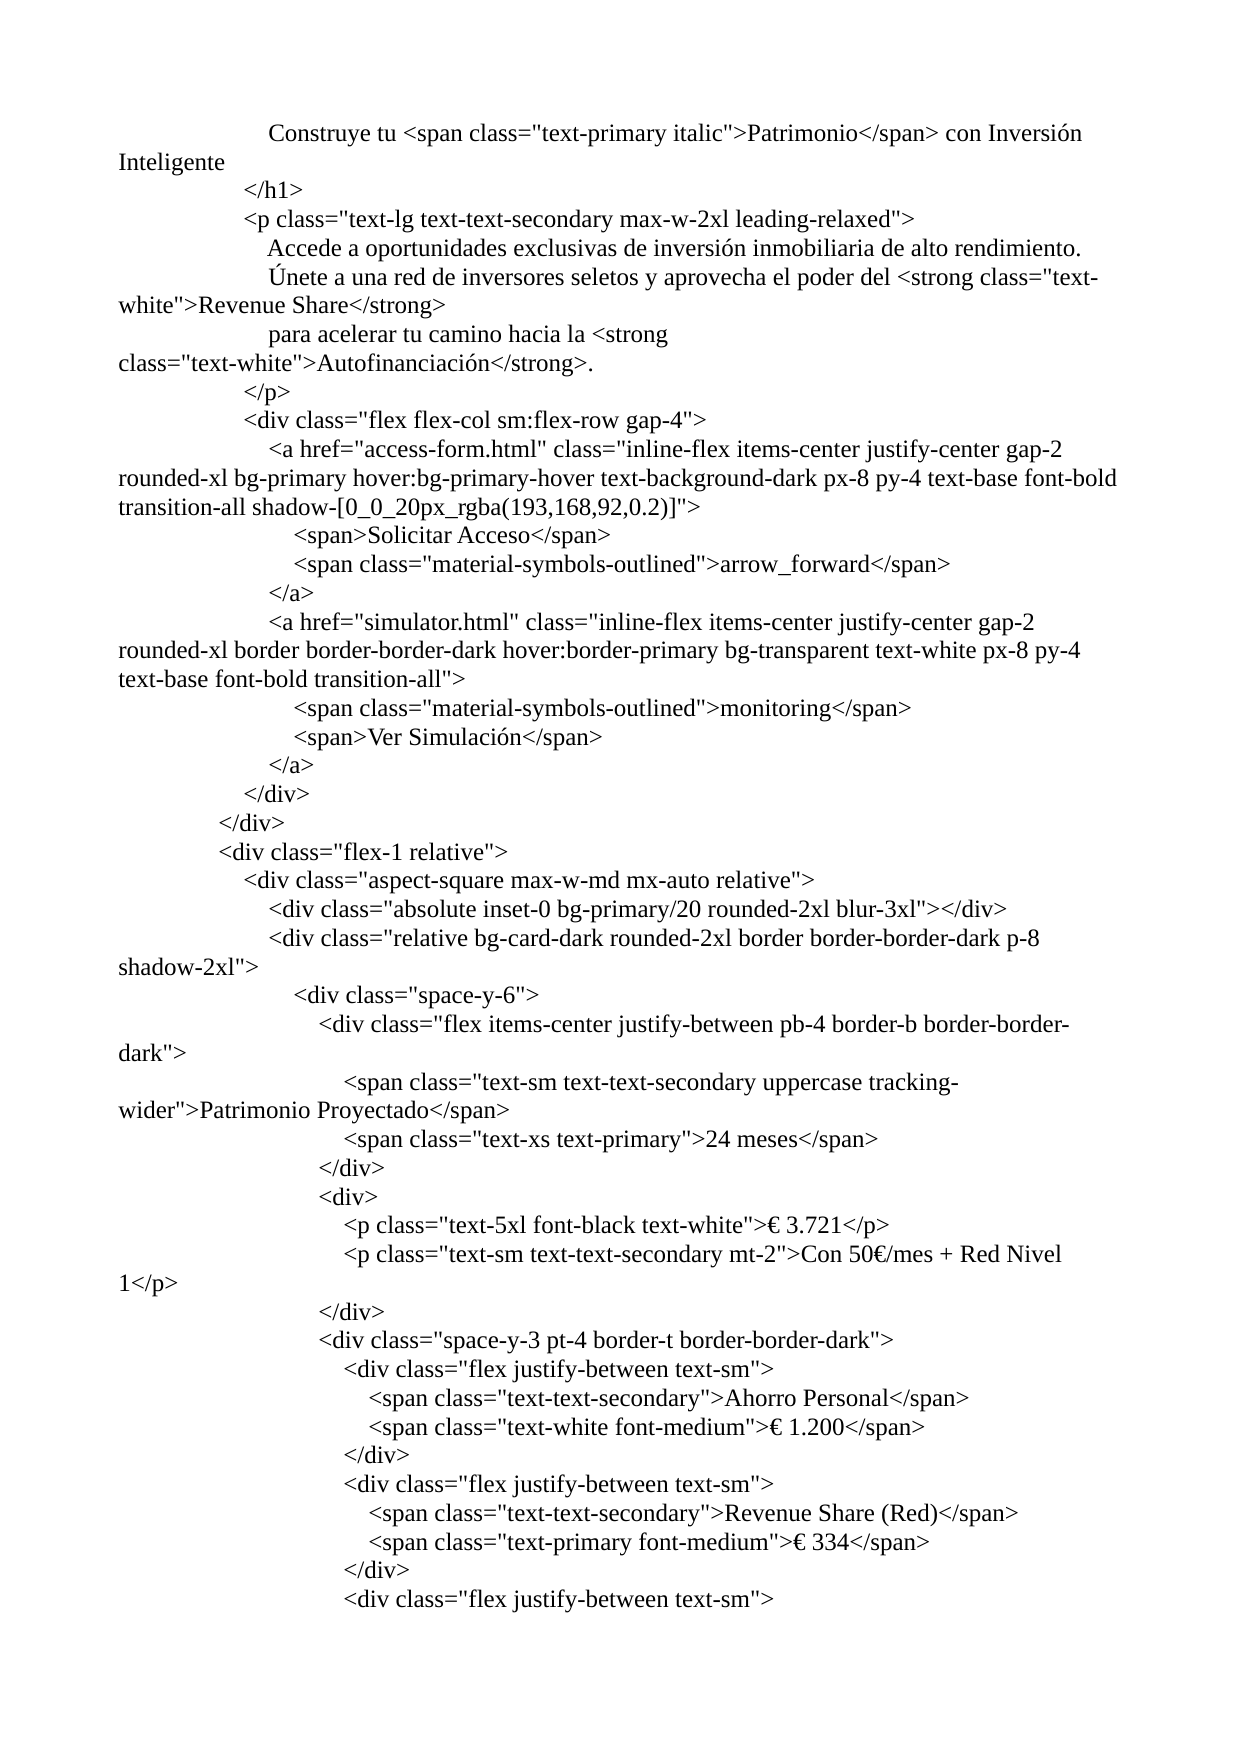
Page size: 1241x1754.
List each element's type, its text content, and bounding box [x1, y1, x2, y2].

table_cell Construye tu <span class="text-primary italic">Patrimonio</span> con Inversión Inteligente </h1> <p class="text-lg text-text-secondary max-w-2xl leading-relaxed"> Accede a oportunidades exclusivas de inversión inmobiliaria de alto rendimiento. Únete a una red de inversores seletos y aprovecha el poder del <strong class="text-white">Revenue Share</strong> para acelerar tu camino hacia la <strong class="text-white">Autofinanciación</strong>. </p> <div class="flex flex-col sm:flex-row gap-4"> <a href="access-form.html" class="inline-flex items-center justify-center gap-2 rounded-xl bg-primary hover:bg-primary-hover text-background-dark px-8 py-4 text-base font-bold transition-all shadow-[0_0_20px_rgba(193,168,92,0.2)]"> <span>Solicitar Acceso</span> <span class="material-symbols-outlined">arrow_forward</span> </a> <a href="simulator.html" class="inline-flex items-center justify-center gap-2 rounded-xl border border-border-dark hover:border-primary bg-transparent text-white px-8 py-4 text-base font-bold transition-all"> <span class="material-symbols-outlined">monitoring</span> <span>Ver Simulación</span> </a> </div> </div> <div class="flex-1 relative"> <div class="aspect-square max-w-md mx-auto relative"> <div class="absolute inset-0 bg-primary/20 rounded-2xl blur-3xl"></div> <div class="relative bg-card-dark rounded-2xl border border-border-dark p-8 shadow-2xl"> <div class="space-y-6"> <div class="flex items-center justify-between pb-4 border-b border-border-dark"> <span class="text-sm text-text-secondary uppercase tracking-wider">Patrimonio Proyectado</span> <span class="text-xs text-primary">24 meses</span> </div> <div> <p class="text-5xl font-black text-white">€ 3.721</p> <p class="text-sm text-text-secondary mt-2">Con 50€/mes + Red Nivel 1</p> </div> <div class="space-y-3 pt-4 border-t border-border-dark"> <div class="flex justify-between text-sm"> <span class="text-text-secondary">Ahorro Personal</span> <span class="text-white font-medium">€ 1.200</span> </div> <div class="flex justify-between text-sm"> <span class="text-text-secondary">Revenue Share (Red)</span> <span class="text-primary font-medium">€ 334</span> </div> <div class="flex justify-between text-sm"> [118, 118, 1122, 1613]
